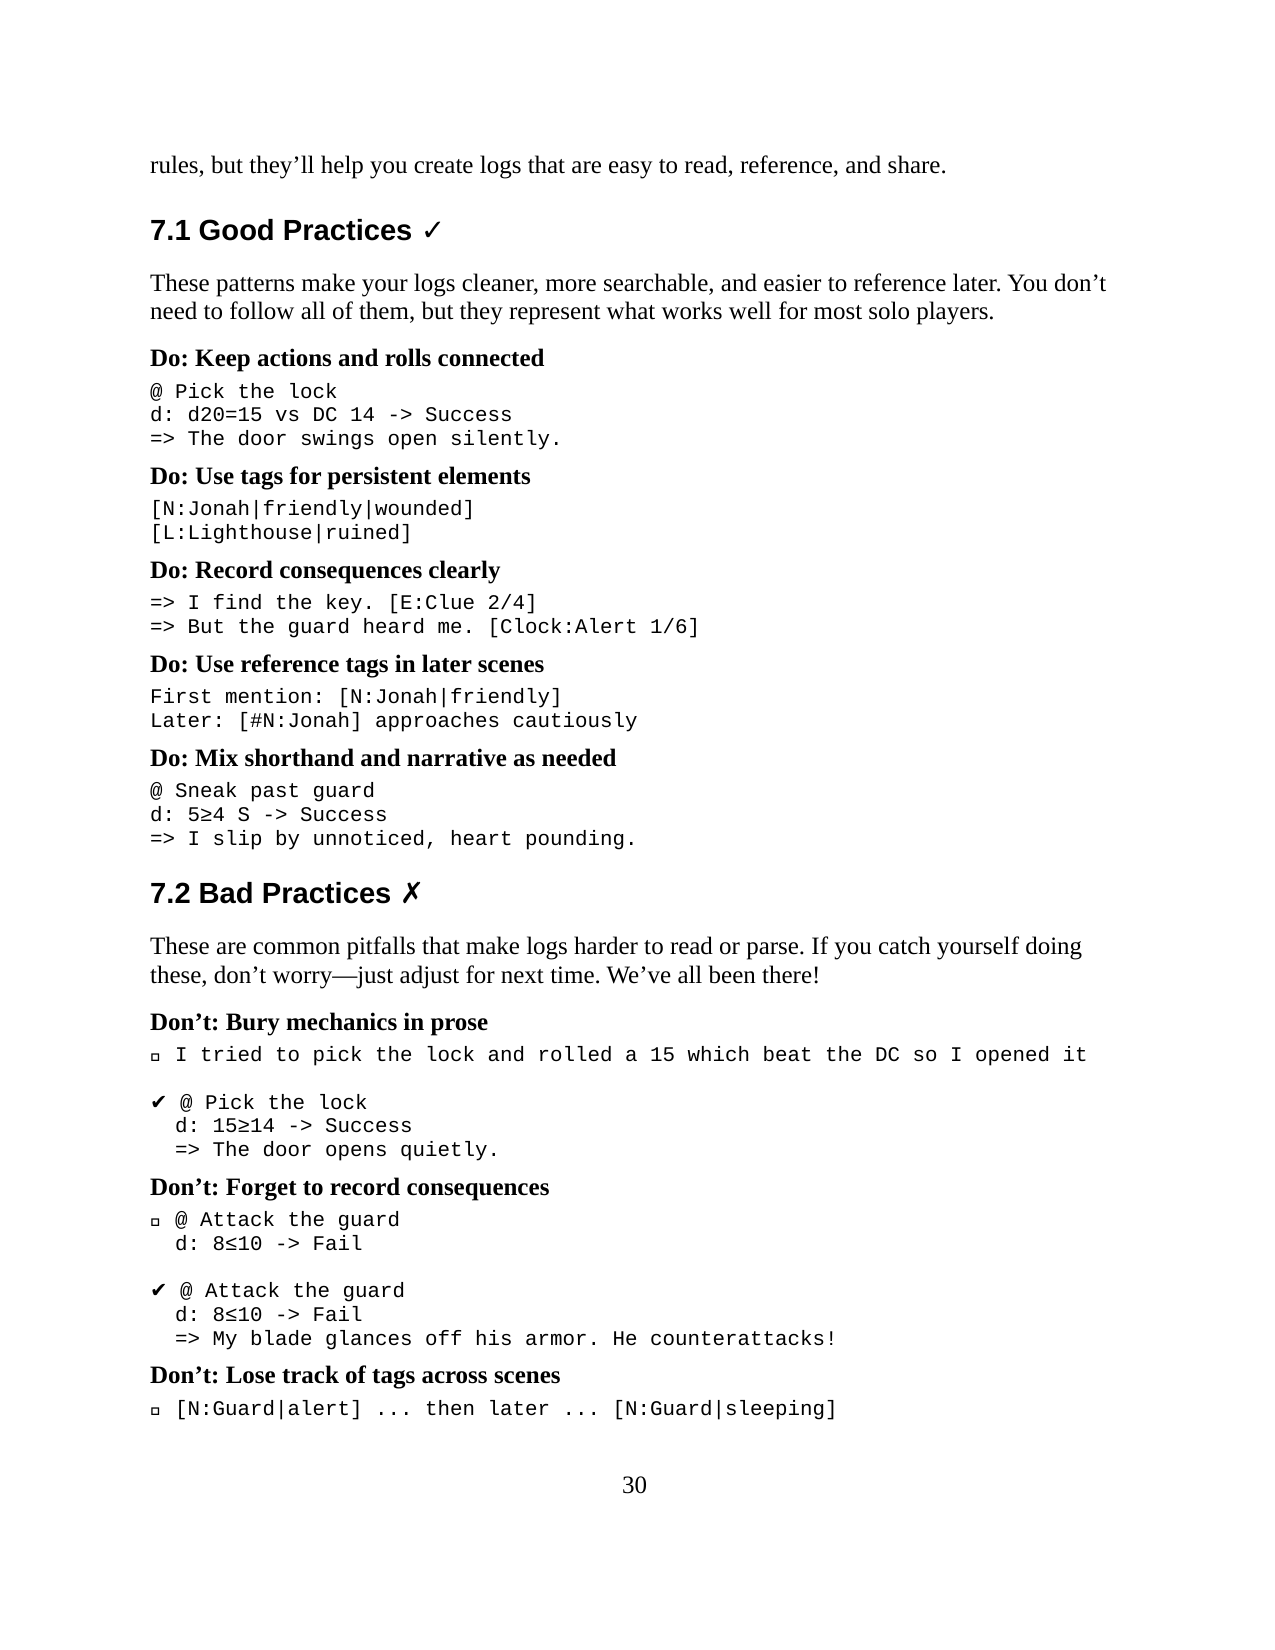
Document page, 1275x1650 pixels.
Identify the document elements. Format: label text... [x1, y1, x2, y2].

text These patterns make your logs cleaner, more searchable, and easier to reference later. You don’t need to follow all of them, but they represent what works well for most solo players. [150, 268, 1125, 325]
text Do: Keep actions and rolls connected [150, 343, 1125, 372]
text rules, but they’ll help you create logs that are easy to read, reference, and share. [150, 150, 1125, 179]
subtitle 7.1 Good Practices ✓ [150, 213, 1125, 246]
text Do: Use tags for persistent elements [150, 461, 1125, 489]
text @ Pick the lock [150, 381, 1125, 404]
text => But the guard heard me. [Clock:Alert 1/6] [150, 616, 1125, 640]
text Do: Use reference tags in later scenes [150, 649, 1125, 677]
text Do: Record consequences clearly [150, 555, 1125, 583]
text => The door opens quietly. [150, 1139, 1125, 1163]
text => I find the key. [E:Clue 2/4] [150, 592, 1125, 616]
text Later: [#N:Jonah] approaches cautiously [150, 710, 1125, 734]
text => The door swings open silently. [150, 428, 1125, 452]
text [N:Jonah|friendly|wounded] [150, 498, 1125, 522]
text d: d20=15 vs DC 14 -> Success [150, 404, 1125, 428]
text Don’t: Forget to record consequences [150, 1172, 1125, 1200]
text d: 8≤10 -> Fail [150, 1304, 1125, 1327]
text ✔️ @ Pick the lock [150, 1092, 1125, 1115]
text These are common pitfalls that make logs harder to read or parse. If you catch yourself doing these, don’t worry—just adjust for next time. We’ve all been there! [150, 931, 1125, 989]
text ❌ @ Attack the guard [150, 1209, 1125, 1233]
subtitle 7.2 Bad Practices ✗ [150, 876, 1125, 910]
text First mention: [N:Jonah|friendly] [150, 686, 1125, 710]
text @ Sneak past guard [150, 780, 1125, 804]
text d: 5≥4 S -> Success [150, 804, 1125, 828]
text d: 8≤10 -> Fail [150, 1233, 1125, 1257]
text Don’t: Lose track of tags across scenes [150, 1360, 1125, 1389]
text Do: Mix shorthand and narrative as needed [150, 743, 1125, 771]
text ❌ [N:Guard|alert] ... then later ... [N:Guard|sleeping] [150, 1398, 1125, 1421]
text => My blade glances off his armor. He counterattacks! [150, 1327, 1125, 1351]
text => I slip by unnoticed, heart pounding. [150, 828, 1125, 851]
text Don’t: Bury mechanics in prose [150, 1007, 1125, 1035]
text [L:Lighthouse|ruined] [150, 522, 1125, 546]
text ❌ I tried to pick the lock and rolled a 15 which beat the DC so I opened it [150, 1044, 1125, 1068]
text ✔️ @ Attack the guard [150, 1280, 1125, 1304]
text d: 15≥14 -> Success [150, 1115, 1125, 1139]
